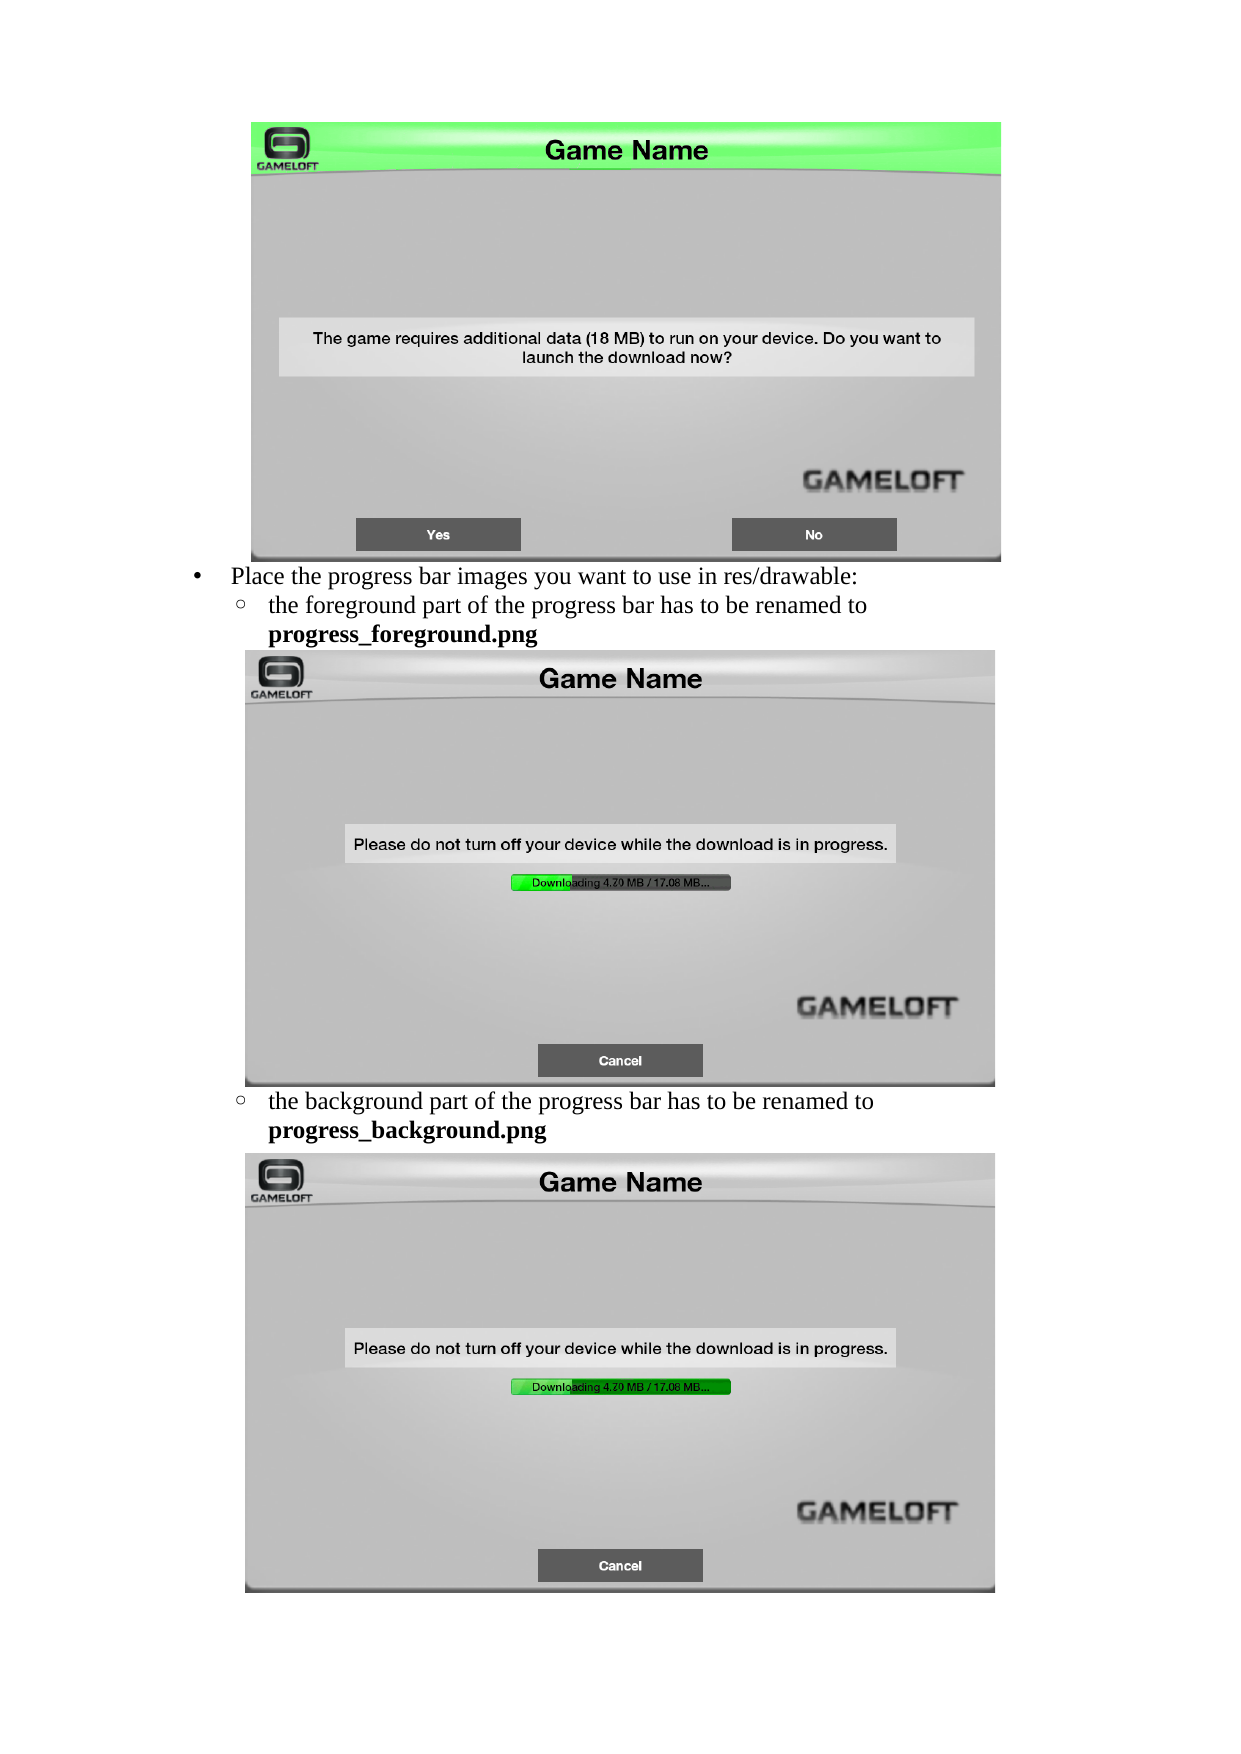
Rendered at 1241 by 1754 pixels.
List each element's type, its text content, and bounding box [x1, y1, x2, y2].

list the background part of the progress bar has to be renamed to progress_background.png [231, 648, 1122, 1144]
picture [251, 122, 1002, 562]
picture [245, 1153, 995, 1593]
list the foreground part of the progress bar has to be renamed to progress_foreground.png [231, 590, 1122, 648]
list Place the progress bar images you want to use in res/drawable: [193, 118, 1122, 590]
picture [245, 649, 995, 1087]
